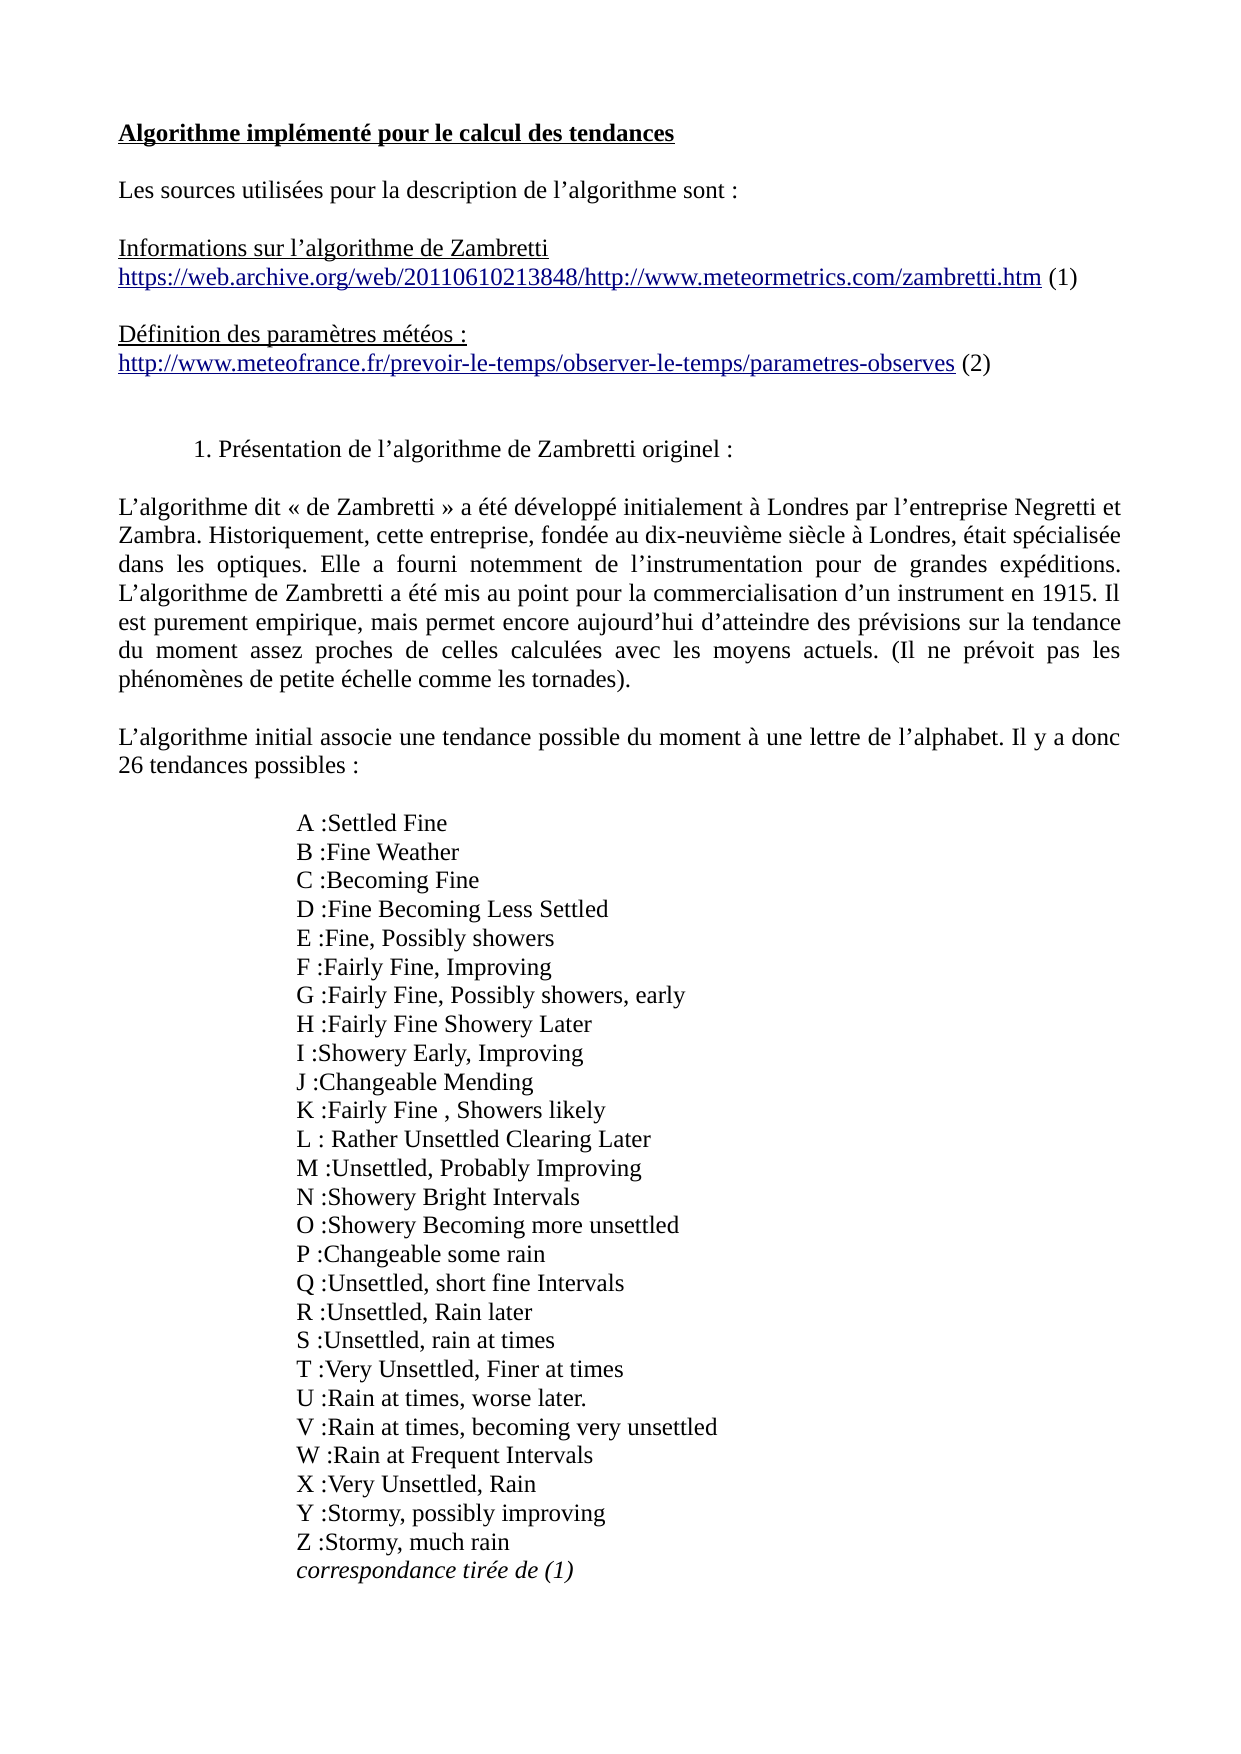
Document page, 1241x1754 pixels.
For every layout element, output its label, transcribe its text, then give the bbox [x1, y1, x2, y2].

text G :Fairly Fine, Possibly showers, early [296, 981, 1122, 1009]
text L’algorithme initial associe une tendance possible du moment à une lettre de l’alphabet. Il y a donc 26 tendances possibles : [118, 722, 1122, 779]
list 1. Présentation de l’algorithme de Zambretti originel : [156, 434, 1122, 463]
text Informations sur l’algorithme de Zambretti [118, 233, 1122, 262]
text P :Changeable some rain [296, 1239, 1122, 1268]
text L : Rather Unsettled Clearing Later [296, 1124, 1122, 1153]
text Z :Stormy, much rain [296, 1527, 1122, 1556]
text I :Showery Early, Improving [296, 1038, 1122, 1067]
text U :Rain at times, worse later. [296, 1383, 1122, 1412]
text Les sources utilisées pour la description de l’algorithme sont : [118, 176, 1122, 204]
text W :Rain at Frequent Intervals [296, 1441, 1122, 1469]
text A :Settled Fine [296, 808, 1122, 837]
text R :Unsettled, Rain later [296, 1297, 1122, 1326]
text Définition des paramètres météos : [118, 319, 1122, 348]
text T :Very Unsettled, Finer at times [296, 1354, 1122, 1383]
text O :Showery Becoming more unsettled [296, 1211, 1122, 1239]
text C :Becoming Fine [296, 866, 1122, 894]
text F :Fairly Fine, Improving [296, 952, 1122, 981]
text E :Fine, Possibly showers [296, 923, 1122, 952]
text H :Fairly Fine Showery Later [296, 1009, 1122, 1038]
text L’algorithme dit « de Zambretti » a été développé initialement à Londres par l’entreprise Negretti et Zambra. Historiquement, cette entreprise, fondée au dix-neuvième siècle à Londres, était spécialisée dans les optiques. Elle a fourni notemment de l’instrumentation pour de grandes expéditions. L’algorithme de Zambretti a été mis au point pour la commercialisation d’un instrument en 1915. Il est purement empirique, mais permet encore aujourd’hui d’atteindre des prévisions sur la tendance du moment assez proches de celles calculées avec les moyens actuels. (Il ne prévoit pas les phénomènes de petite échelle comme les tornades). [118, 492, 1122, 693]
text Algorithme implémenté pour le calcul des tendances [118, 118, 1122, 147]
text N :Showery Bright Intervals [296, 1182, 1122, 1211]
text D :Fine Becoming Less Settled [296, 894, 1122, 923]
text http://www.meteofrance.fr/prevoir-le-temps/observer-le-temps/parametres-observes (2) [118, 348, 1122, 377]
text Q :Unsettled, short fine Intervals [296, 1268, 1122, 1297]
text correspondance tirée de (1) [296, 1556, 1122, 1584]
text M :Unsettled, Probably Improving [296, 1153, 1122, 1182]
text J :Changeable Mending [296, 1067, 1122, 1096]
text S :Unsettled, rain at times [296, 1326, 1122, 1354]
text Y :Stormy, possibly improving [296, 1498, 1122, 1527]
text V :Rain at times, becoming very unsettled [296, 1412, 1122, 1441]
text B :Fine Weather [296, 837, 1122, 866]
text https://web.archive.org/web/20110610213848/http://www.meteormetrics.com/zambretti.htm (1) [118, 262, 1122, 291]
text X :Very Unsettled, Rain [296, 1469, 1122, 1498]
text K :Fairly Fine , Showers likely [296, 1096, 1122, 1124]
